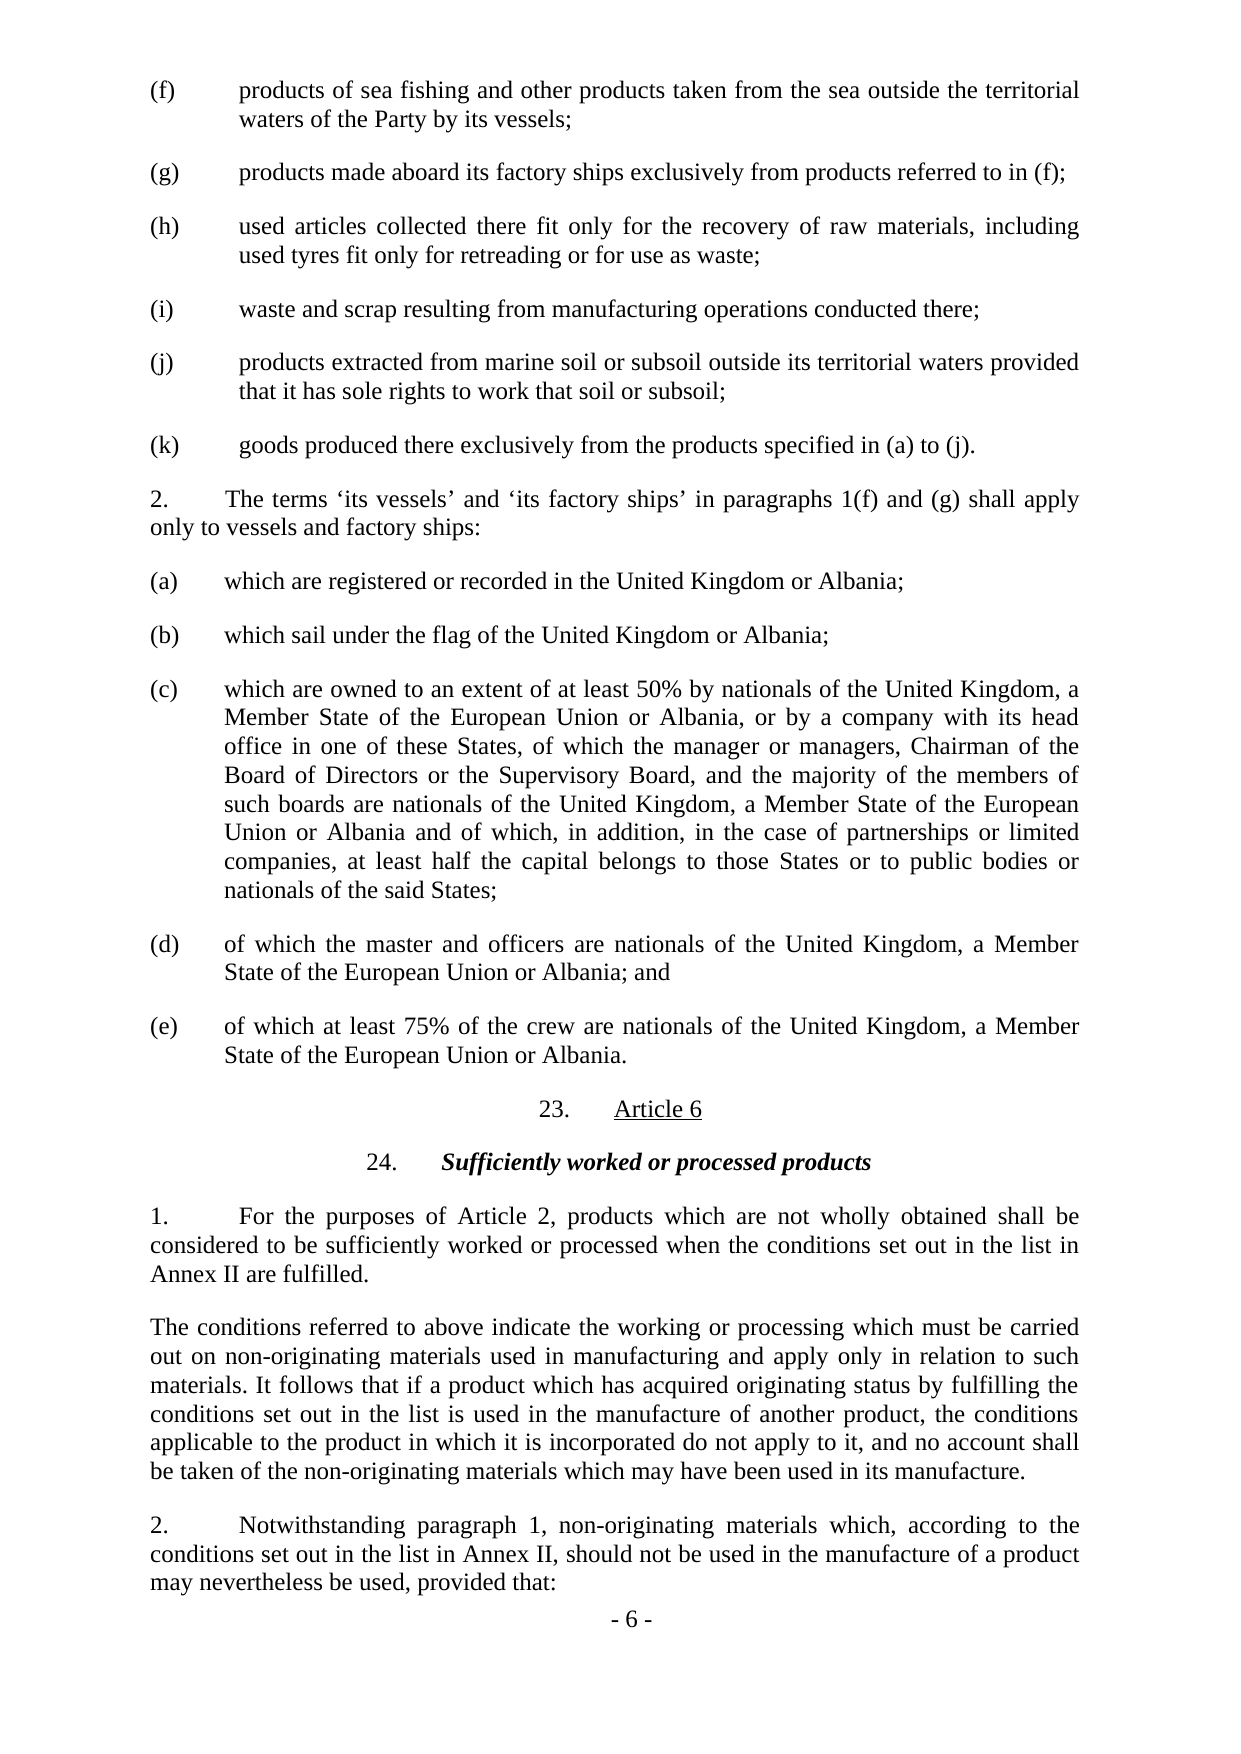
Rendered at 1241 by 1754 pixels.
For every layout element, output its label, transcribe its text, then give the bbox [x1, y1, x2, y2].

list used articles collected there fit only for the recovery of raw materials, including used tyres fit only for retreading or for use as waste; [150, 211, 1080, 269]
list which sail under the flag of the United Kingdom or Albania; [150, 620, 1080, 649]
text The conditions referred to above indicate the working or processing which must be carried out on non-originating materials used in manufacturing and apply only in relation to such materials. It follows that if a product which has acquired originating status by fulfilling the conditions set out in the list is used in the manufacture of another product, the conditions applicable to the product in which it is incorporated do not apply to it, and no account shall be taken of the non-originating materials which may have been used in its manufacture. [150, 1312, 1080, 1485]
list products extracted from marine soil or subsoil outside its territorial waters provided that it has sole rights to work that soil or subsoil; [150, 347, 1080, 405]
list which are registered or recorded in the United Kingdom or Albania; [150, 566, 1080, 595]
list waste and scrap resulting from manufacturing operations conducted there; [150, 294, 1080, 322]
list of which the master and officers are nationals of the United Kingdom, a Member State of the European Union or Albania; and [150, 929, 1080, 986]
list goods produced there exclusively from the products specified in (a) to (j). [150, 430, 1080, 459]
subtitle Article 6 [150, 1094, 1090, 1122]
list products of sea fishing and other products taken from the sea outside the territorial waters of the Party by its vessels; [150, 75, 1080, 132]
list Notwithstanding paragraph 1, non-originating materials which, according to the conditions set out in the list in Annex II, should not be used in the manufacture of a product may nevertheless be used, provided that: [150, 1510, 1080, 1596]
list For the purposes of Article 2, products which are not wholly obtained shall be considered to be sufficiently worked or processed when the conditions set out in the list in Annex II are fulfilled. [150, 1201, 1080, 1287]
subtitle Sufficiently worked or processed products [150, 1147, 1090, 1176]
list of which at least 75% of the crew are nationals of the United Kingdom, a Member State of the European Union or Albania. [150, 1011, 1080, 1069]
list products made aboard its factory ships exclusively from products referred to in (f); [150, 157, 1080, 186]
list The terms ‘its vessels’ and ‘its factory ships’ in paragraphs 1(f) and (g) shall apply only to vessels and factory ships: [150, 484, 1080, 541]
list which are owned to an extent of at least 50% by nationals of the United Kingdom, a Member State of the European Union or Albania, or by a company with its head office in one of these States, of which the manager or managers, Chairman of the Board of Directors or the Supervisory Board, and the majority of the members of such boards are nationals of the United Kingdom, a Member State of the European Union or Albania and of which, in addition, in the case of partnerships or limited companies, at least half the capital belongs to those States or to public bodies or nationals of the said States; [150, 674, 1080, 904]
